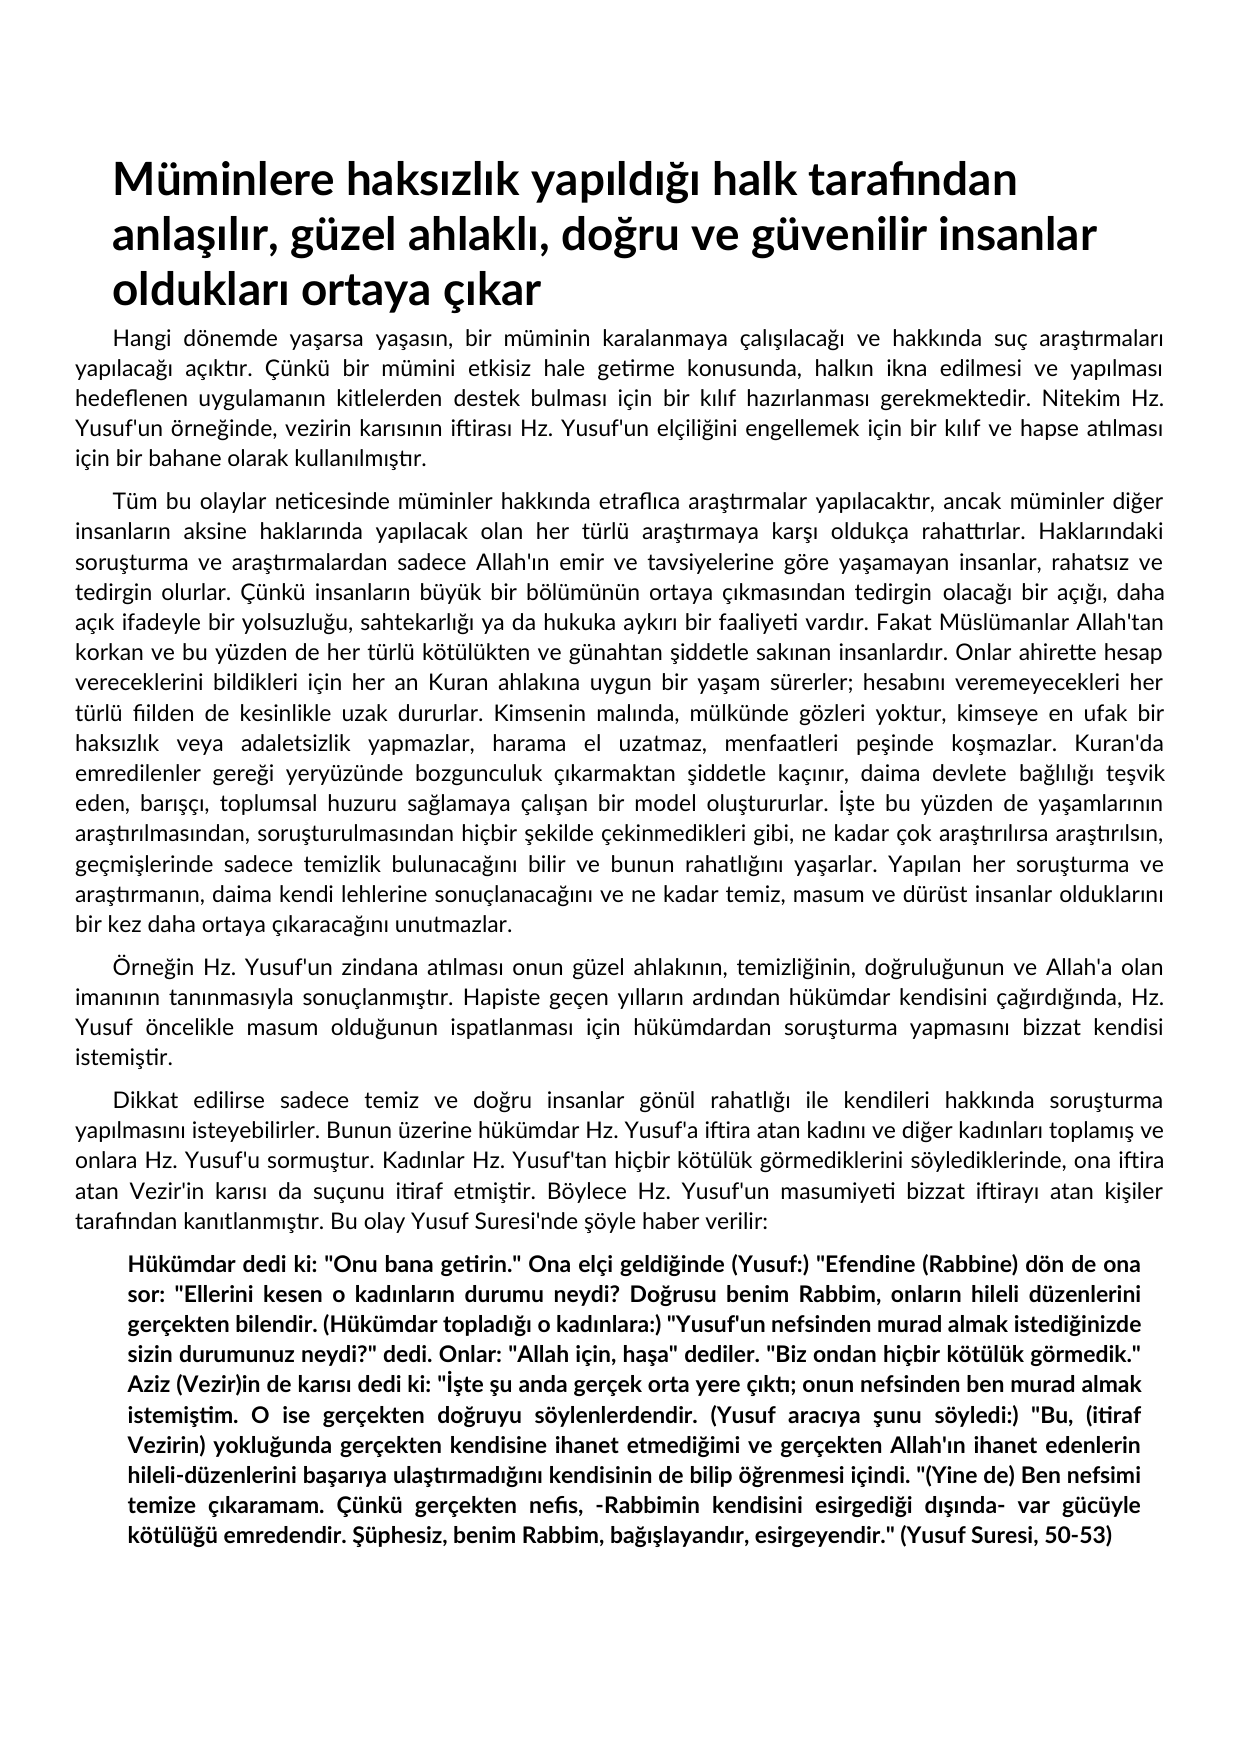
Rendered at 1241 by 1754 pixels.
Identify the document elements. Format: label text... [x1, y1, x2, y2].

text Tüm bu olaylar neticesinde müminler hakkında etraflıca araştırmalar yapılacaktır, ancak müminler diğer insanların aksine haklarında yapılacak olan her türlü araştırmaya karşı oldukça rahattırlar. Haklarındaki soruşturma ve araştırmalardan sadece Allah'ın emir ve tavsiyelerine göre yaşamayan insanlar, rahatsız ve tedirgin olurlar. Çünkü insanların büyük bir bölümünün ortaya çıkmasından tedirgin olacağı bir açığı, daha açık ifadeyle bir yolsuzluğu, sahtekarlığı ya da hukuka aykırı bir faaliyeti vardır. Fakat Müslümanlar Allah'tan korkan ve bu yüzden de her türlü kötülükten ve günahtan şiddetle sakınan insanlardır. Onlar ahirette hesap vereceklerini bildikleri için her an Kuran ahlakına uygun bir yaşam sürerler; hesabını veremeyecekleri her türlü fiilden de kesinlikle uzak dururlar. Kimsenin malında, mülkünde gözleri yoktur, kimseye en ufak bir haksızlık veya adaletsizlik yapmazlar, harama el uzatmaz, menfaatleri peşinde koşmazlar. Kuran'da emredilenler gereği yeryüzünde bozgunculuk çıkarmaktan şiddetle kaçınır, daima devlete bağlılığı teşvik eden, barışçı, toplumsal huzuru sağlamaya çalışan bir model oluştururlar. İşte bu yüzden de yaşamlarının araştırılmasından, soruşturulmasından hiçbir şekilde çekinmedikleri gibi, ne kadar çok araştırılırsa araştırılsın, geçmişlerinde sadece temizlik bulunacağını bilir ve bunun rahatlığını yaşarlar. Yapılan her soruşturma ve araştırmanın, daima kendi lehlerine sonuçlanacağını ve ne kadar temiz, masum ve dürüst insanlar olduklarını bir kez daha ortaya çıkaracağını unutmazlar. [75, 487, 1165, 937]
text Hangi dönemde yaşarsa yaşasın, bir müminin karalanmaya çalışılacağı ve hakkında suç araştırmaları yapılacağı açıktır. Çünkü bir mümini etkisiz hale getirme konusunda, halkın ikna edilmesi ve yapılması hedeflenen uygulamanın kitlelerden destek bulması için bir kılıf hazırlanması gerekmektedir. Nitekim Hz. Yusuf'un örneğinde, vezirin karısının iftirası Hz. Yusuf'un elçiliğini engellemek için bir kılıf ve hapse atılması için bir bahane olarak kullanılmıştır. [75, 323, 1165, 472]
subtitle Müminlere haksızlık yapıldığı halk tarafından anlaşılır, güzel ahlaklı, doğru ve güvenilir insanlar oldukları ortaya çıkar [112, 150, 1165, 315]
text Hükümdar dedi ki: "Onu bana getirin." Ona elçi geldiğinde (Yusuf:) "Efendine (Rabbine) dön de ona sor: "Ellerini kesen o kadınların durumu neydi? Doğrusu benim Rabbim, onların hileli düzenlerini gerçekten bilendir. (Hükümdar topladığı o kadınlara:) "Yusuf'un nefsinden murad almak istediğinizde sizin durumunuz neydi?" dedi. Onlar: "Allah için, haşa" dediler. "Biz ondan hiçbir kötülük görmedik." Aziz (Vezir)in de karısı dedi ki: "İşte şu anda gerçek orta yere çıktı; onun nefsinden ben murad almak istemiştim. O ise gerçekten doğruyu söylenlerdendir. (Yusuf aracıya şunu söyledi:) "Bu, (itiraf Vezirin) yokluğunda gerçekten kendisine ihanet etmediğimi ve gerçekten Allah'ın ihanet edenlerin hileli-düzenlerini başarıya ulaştırmadığını kendisinin de bilip öğrenmesi içindi. "(Yine de) Ben nefsimi temize çıkaramam. Çünkü gerçekten nefis, -Rabbimin kendisini esirgediği dışında- var gücüyle kötülüğü emredendir. Şüphesiz, benim Rabbim, bağışlayandır, esirgeyendir." (Yusuf Suresi, 50-53) [127, 1249, 1143, 1549]
text Dikkat edilirse sadece temiz ve doğru insanlar gönül rahatlığı ile kendileri hakkında soruşturma yapılmasını isteyebilirler. Bunun üzerine hükümdar Hz. Yusuf'a iftira atan kadını ve diğer kadınları toplamış ve onlara Hz. Yusuf'u sormuştur. Kadınlar Hz. Yusuf'tan hiçbir kötülük görmediklerini söylediklerinde, ona iftira atan Vezir'in karısı da suçunu itiraf etmiştir. Böylece Hz. Yusuf'un masumiyeti bizzat iftirayı atan kişiler tarafından kanıtlanmıştır. Bu olay Yusuf Suresi'nde şöyle haber verilir: [75, 1086, 1165, 1234]
text Örneğin Hz. Yusuf'un zindana atılması onun güzel ahlakının, temizliğinin, doğruluğunun ve Allah'a olan imanının tanınmasıyla sonuçlanmıştır. Hapiste geçen yılların ardından hükümdar kendisini çağırdığında, Hz. Yusuf öncelikle masum olduğunun ispatlanması için hükümdardan soruşturma yapmasını bizzat kendisi istemiştir. [75, 952, 1165, 1071]
